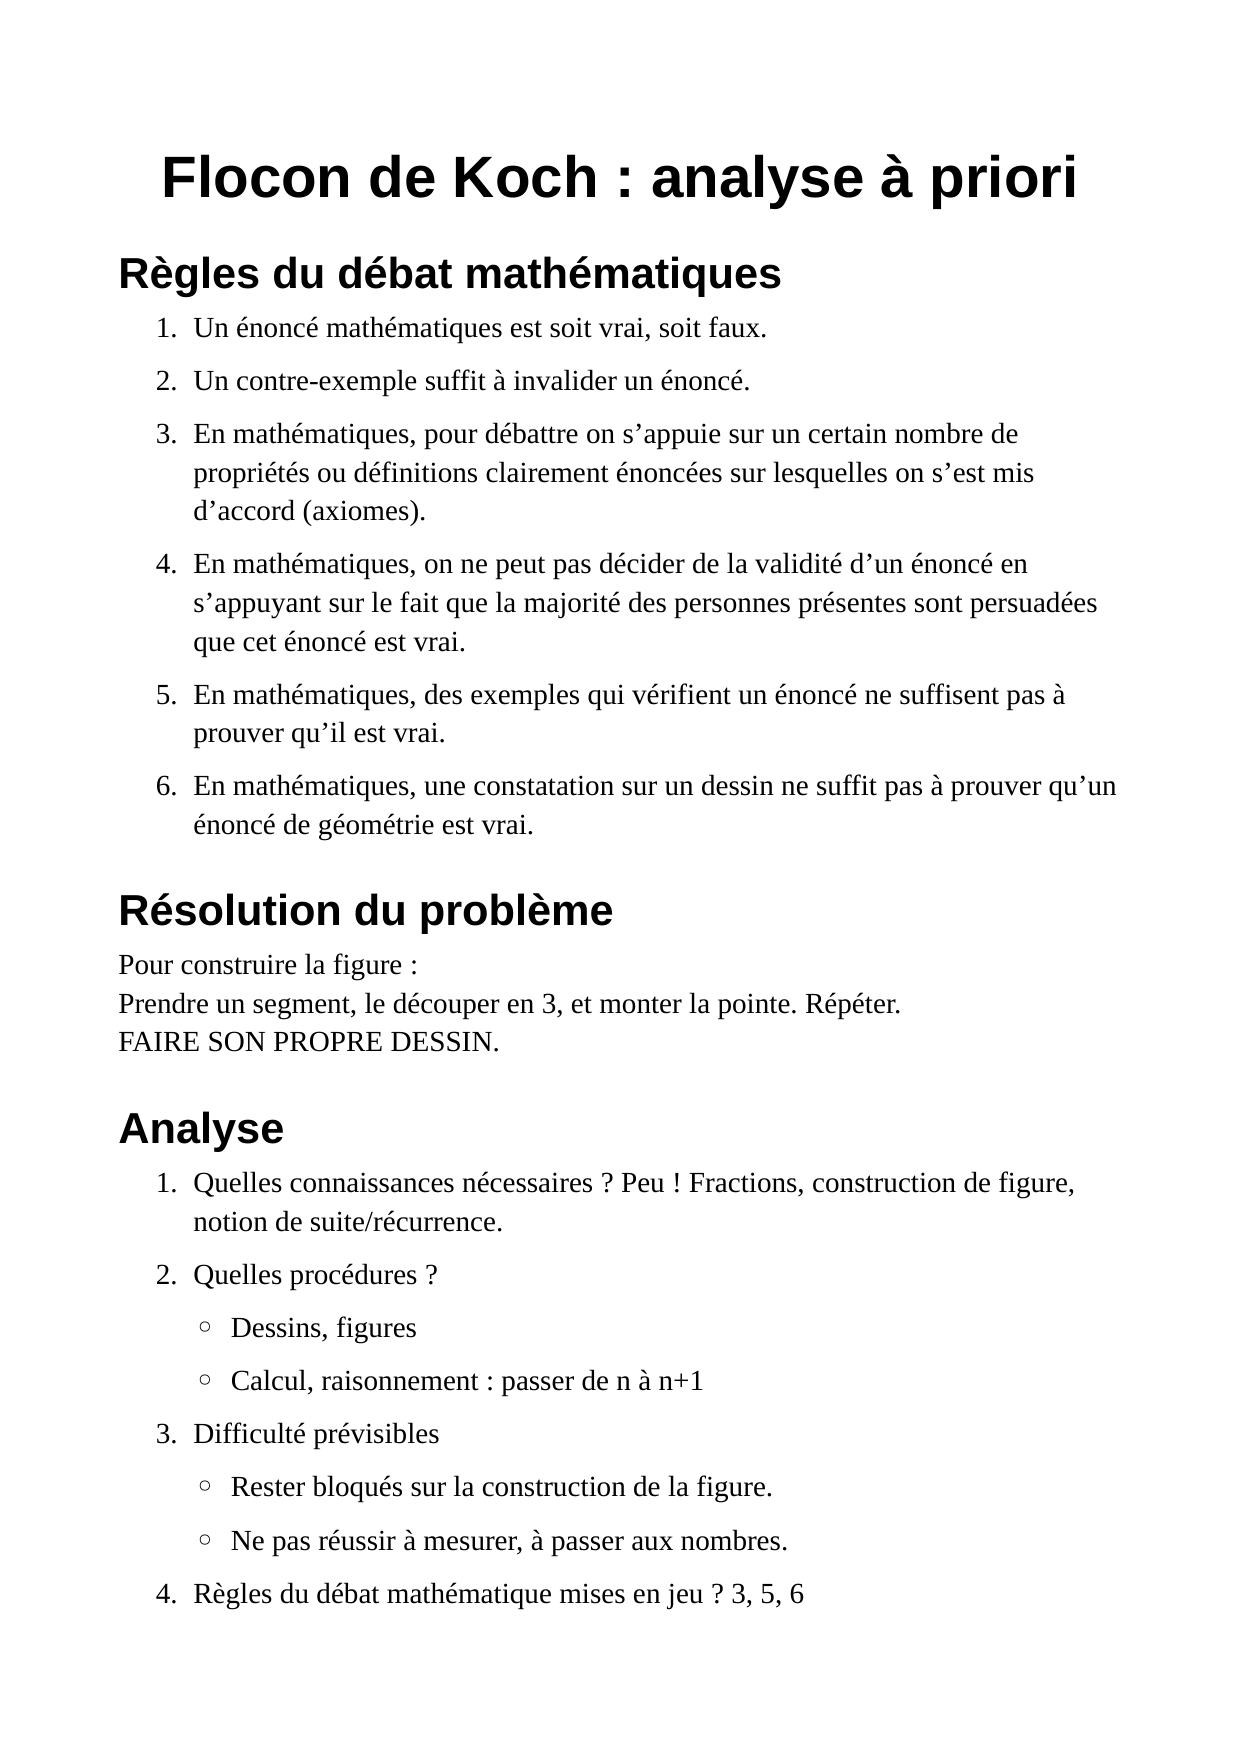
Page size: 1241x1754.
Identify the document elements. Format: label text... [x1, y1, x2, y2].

title Flocon de Koch : analyse à priori [118, 143, 1122, 210]
list Quelles connaissances nécessaires ? Peu ! Fractions, construction de figure, notion de suite/récurrence. [156, 1165, 1122, 1237]
list Ne pas réussir à mesurer, à passer aux nombres. [193, 1523, 1122, 1556]
list Un énoncé mathématiques est soit vrai, soit faux. [156, 310, 1122, 344]
list Dessins, figures [193, 1310, 1122, 1343]
list Calcul, raisonnement : passer de n à n+1 [193, 1363, 1122, 1397]
list Quelles procédures ? [156, 1257, 1122, 1290]
subtitle Analyse [118, 1103, 1122, 1153]
list Difficulté prévisibles [156, 1416, 1122, 1450]
list En mathématiques, on ne peut pas décider de la validité d’un énoncé en s’appuyant sur le fait que la majorité des personnes présentes sont persuadées que cet énoncé est vrai. [156, 547, 1122, 657]
text Pour construire la figure : Prendre un segment, le découper en 3, et monter la pointe. Répéter. FAIRE SON PROPRE DESSIN. [118, 947, 1122, 1058]
list Rester bloqués sur la construction de la figure. [193, 1469, 1122, 1503]
subtitle Règles du débat mathématiques [118, 248, 1122, 298]
list Règles du débat mathématique mises en jeu ? 3, 5, 6 [156, 1576, 1122, 1609]
list Un contre-exemple suffit à invalider un énoncé. [156, 363, 1122, 397]
list En mathématiques, pour débattre on s’appuie sur un certain nombre de propriétés ou définitions clairement énoncées sur lesquelles on s’est mis d’accord (axiomes). [156, 416, 1122, 527]
subtitle Résolution du problème [118, 885, 1122, 935]
list En mathématiques, une constatation sur un dessin ne suffit pas à prouver qu’un énoncé de géométrie est vrai. [156, 768, 1122, 841]
list En mathématiques, des exemples qui vérifient un énoncé ne suffisent pas à prouver qu’il est vrai. [156, 677, 1122, 749]
